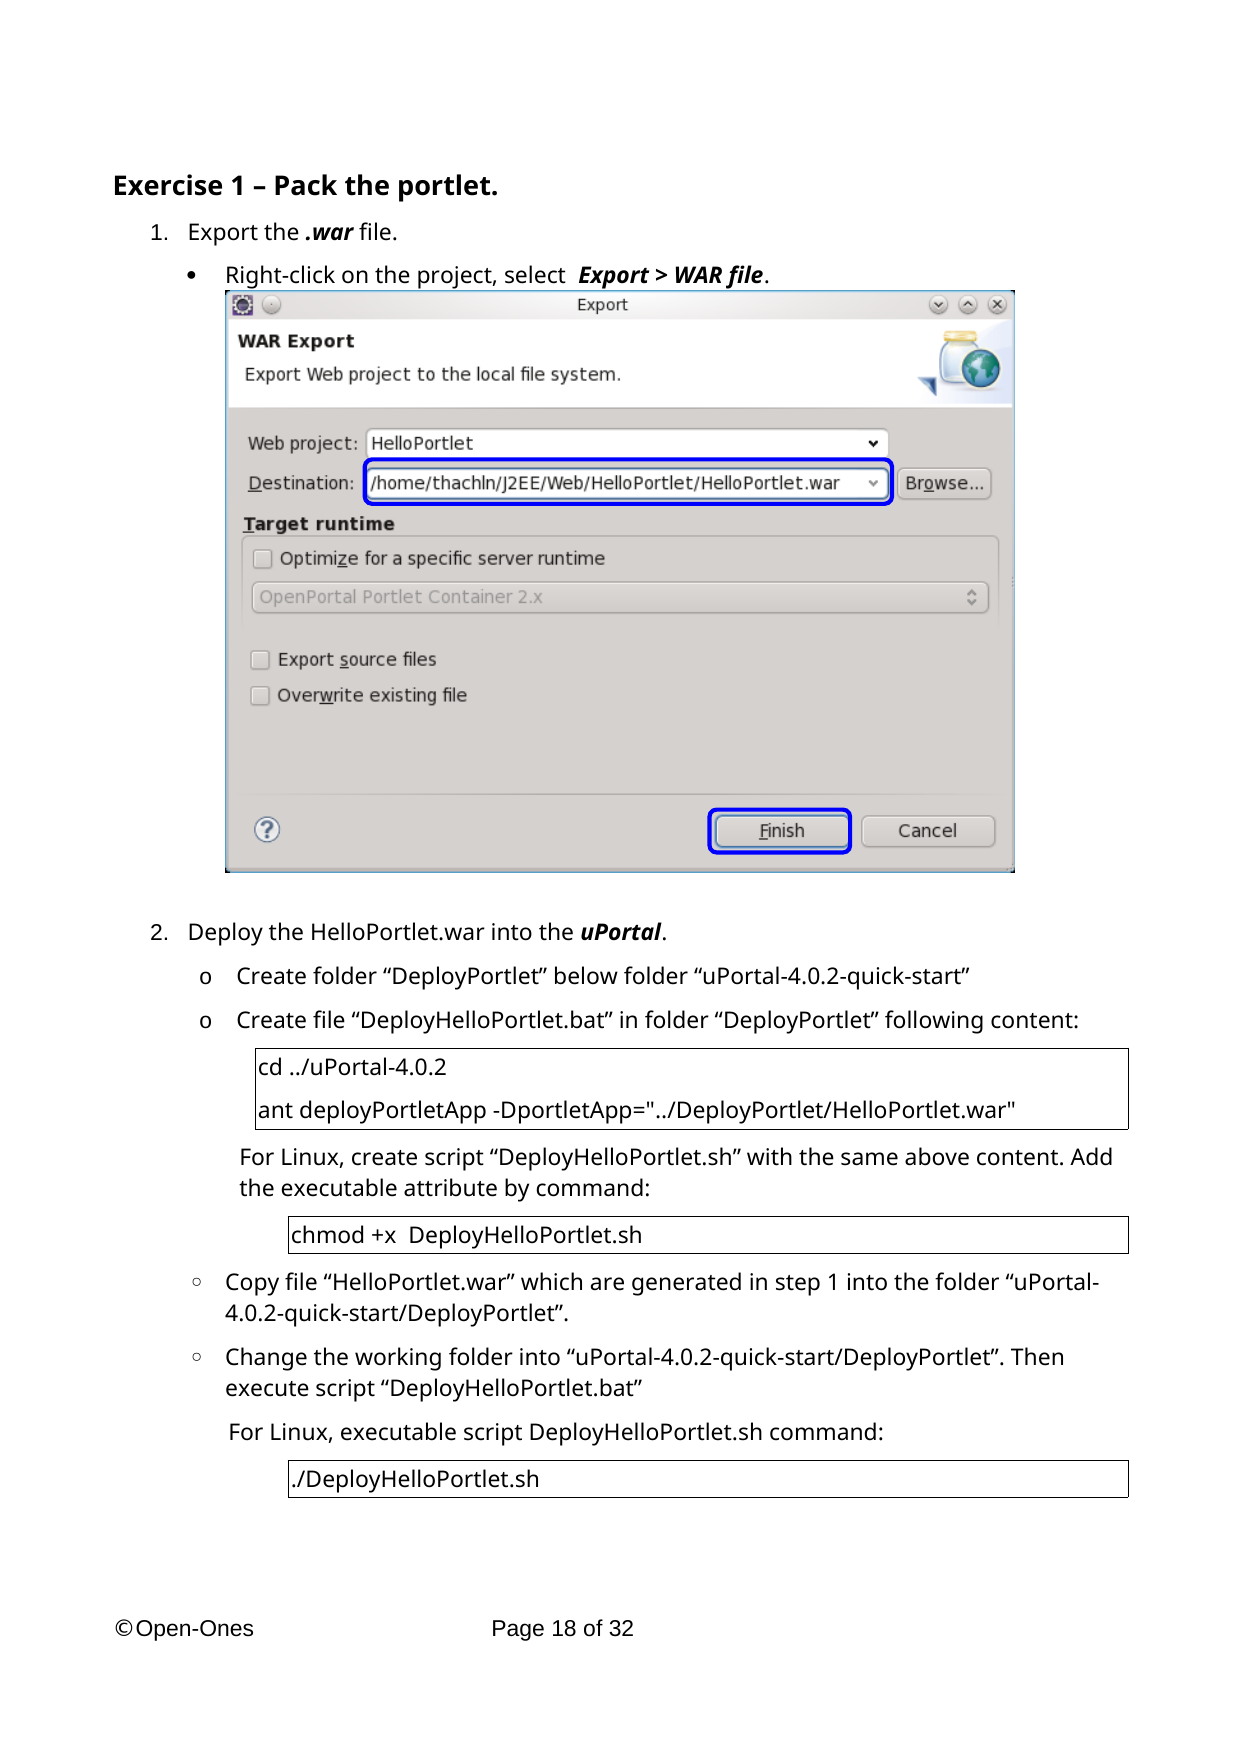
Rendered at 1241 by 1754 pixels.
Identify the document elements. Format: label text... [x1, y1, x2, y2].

subtitle Create folder “DeployPortlet” below folder “uPortal-4.0.2-quick-start” [198, 960, 1128, 991]
subtitle Deploy the HelloPortlet.war into the uPortal. [150, 916, 1128, 947]
text ./DeployHelloPortlet.sh [289, 1461, 1128, 1497]
text For Linux, create script “DeployHelloPortlet.sh” with the same above content. Add the executable attribute by command: [239, 1141, 1128, 1204]
text chmod +x DeployHelloPortlet.sh [289, 1217, 1128, 1253]
subtitle Create file “DeployHelloPortlet.bat” in folder “DeployPortlet” following content: [198, 1004, 1128, 1035]
list Right-click on the project, select Export > WAR file. [187, 259, 1128, 291]
picture [225, 290, 1015, 873]
subtitle Exercise 1 – Pack the portlet. [112, 166, 1128, 203]
subtitle Change the working folder into “uPortal-4.0.2-quick-start/DeployPortlet”. Then execute script “DeployHelloPortlet.bat” [187, 1341, 1128, 1403]
subtitle Copy file “HelloPortlet.war” which are generated in step 1 into the folder “uPortal-4.0.2-quick-start/DeployPortlet”. [187, 1266, 1128, 1328]
text ant deployPortletApp -DportletApp="../DeployPortlet/HelloPortlet.war" [256, 1091, 1128, 1129]
text For Linux, executable script DeployHelloPortlet.sh command: [228, 1416, 1128, 1447]
subtitle Export the .war file. [150, 216, 1128, 247]
text cd ../uPortal-4.0.2 [256, 1049, 1128, 1082]
